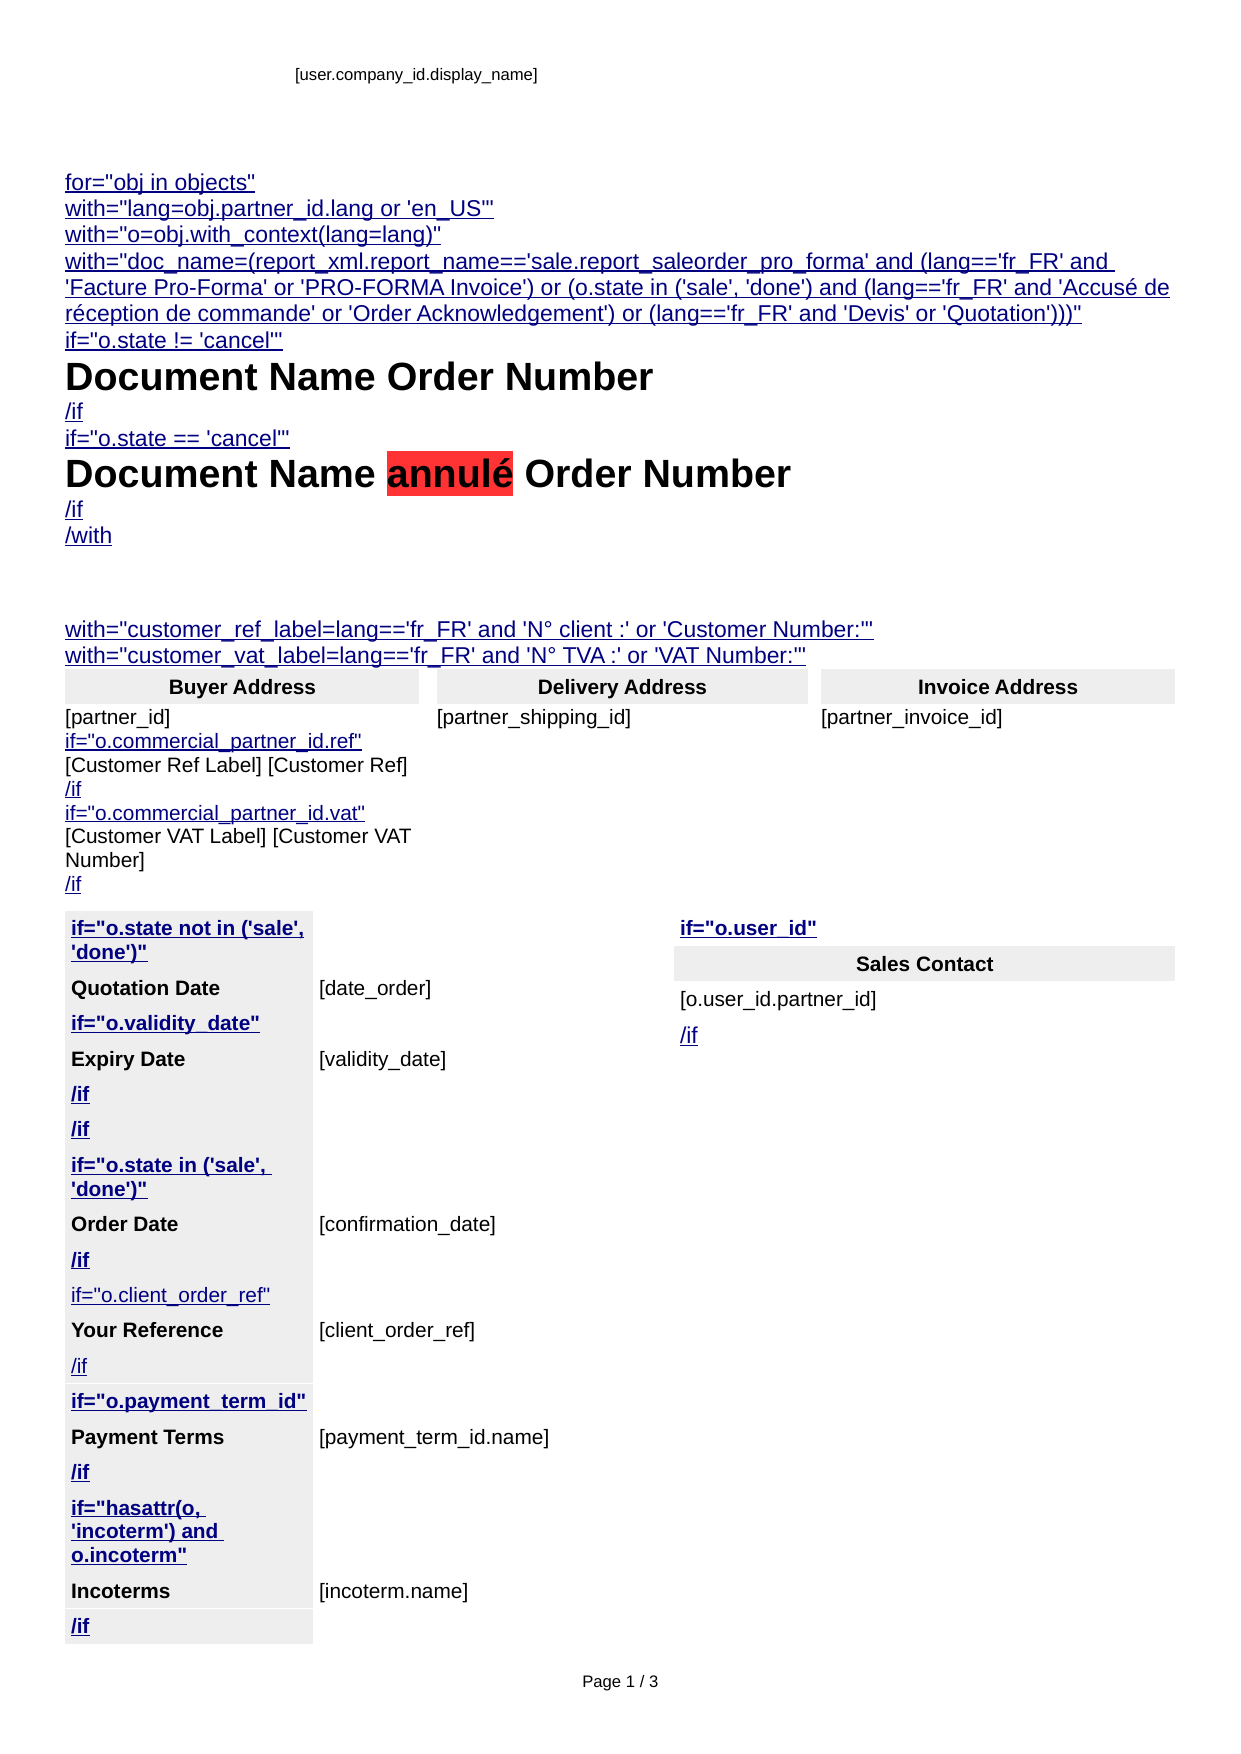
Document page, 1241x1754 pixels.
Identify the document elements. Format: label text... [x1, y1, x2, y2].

text with="lang=obj.partner_id.lang or 'en_US'" [65, 195, 1175, 221]
table_cell /if [65, 1609, 313, 1644]
table_cell Sales Contact [674, 946, 1175, 981]
table_cell [419, 705, 437, 896]
table_cell [808, 705, 821, 896]
table_cell /if [65, 1242, 313, 1277]
table_cell /if [65, 1348, 313, 1383]
text /with [65, 522, 1175, 549]
table_cell [313, 1384, 626, 1419]
table_cell [313, 1242, 626, 1277]
table_header Buyer Address [65, 669, 419, 704]
table_header [808, 669, 821, 704]
subtitle Document Name annulé Order Number [65, 451, 1175, 496]
table_cell [313, 1490, 626, 1573]
table_header Invoice Address [821, 669, 1175, 704]
text if="o.state == 'cancel'" [65, 424, 1175, 451]
table_cell [confirmation_date] [313, 1206, 626, 1242]
table_cell Your Reference [65, 1313, 313, 1348]
table_header if="o.state not in ('sale', 'done')" [65, 911, 313, 970]
table_cell Order Date [65, 1206, 313, 1242]
table_cell [partner_shipping_id] [437, 705, 808, 896]
text for="obj in objects" [65, 168, 1175, 195]
table_cell if="o.client_order_ref" [65, 1277, 313, 1313]
table_cell /if [65, 1112, 313, 1147]
table_cell [partner_id] if="o.commercial_partner_id.ref" [Customer Ref Label] [Customer Ref] /if if="o.commercial_partner_id.vat" [Customer VAT Label] [Customer VAT Number] /if [65, 705, 419, 896]
subtitle Document Name Order Number [65, 353, 1175, 398]
table_cell if="o.validity_date" [65, 1005, 313, 1041]
text with="customer_vat_label=lang=='fr_FR' and 'N° TVA :' or 'VAT Number:'" [65, 642, 1175, 669]
table_cell [payment_term_id.name] [313, 1419, 626, 1454]
table_cell [313, 1112, 626, 1147]
table_cell [client_order_ref] [313, 1313, 626, 1348]
text with="o=obj.with_context(lang=lang)" [65, 221, 1175, 248]
table_cell Expiry Date [65, 1041, 313, 1076]
table_header [674, 1054, 1175, 1644]
table_cell [313, 1454, 626, 1490]
text with="customer_ref_label=lang=='fr_FR' and 'N° client :' or 'Customer Number:'" [65, 616, 1175, 642]
table_header [313, 911, 626, 970]
text /if [65, 398, 1175, 424]
table_cell [incoterm.name] [313, 1573, 626, 1608]
table_cell [313, 1277, 626, 1313]
table_cell Payment Terms [65, 1419, 313, 1454]
text /if [65, 496, 1175, 522]
table_cell /if [65, 1454, 313, 1490]
table_cell Quotation Date [65, 970, 313, 1005]
table_cell [partner_invoice_id] [821, 705, 1175, 896]
table_cell [validity_date] [313, 1041, 626, 1076]
table_cell [313, 1348, 626, 1383]
table_cell [o.user_id.partner_id] [674, 981, 1175, 1017]
table_cell [313, 1005, 626, 1041]
table_cell if="o.state in ('sale', 'done')" [65, 1147, 313, 1206]
table_cell [313, 1609, 626, 1644]
table_cell [date_order] [313, 970, 626, 1005]
table_header [626, 911, 674, 1644]
table_header if="o.user_id" [674, 911, 1175, 946]
table_cell /if [674, 1017, 1175, 1054]
table_cell if="hasattr(o, 'incoterm') and o.incoterm" [65, 1490, 313, 1573]
table_cell [313, 1076, 626, 1112]
table_cell [313, 1147, 626, 1206]
table_cell Incoterms [65, 1573, 313, 1608]
text with="doc_name=(report_xml.report_name=='sale.report_saleorder_pro_forma' and (lang=='fr_FR' and 'Facture Pro-Forma' or 'PRO-FORMA Invoice') or (o.state in ('sale', 'done') and (lang=='fr_FR' and 'Accusé de réception de commande' or 'Order Acknowledgement') or (lang=='fr_FR' and 'Devis' or 'Quotation')))" [65, 248, 1175, 327]
table_cell /if [65, 1076, 313, 1112]
text if="o.state != 'cancel'" [65, 327, 1175, 353]
table_cell if="o.payment_term_id" [65, 1384, 313, 1419]
table_header Delivery Address [437, 669, 808, 704]
table_header [419, 669, 437, 704]
